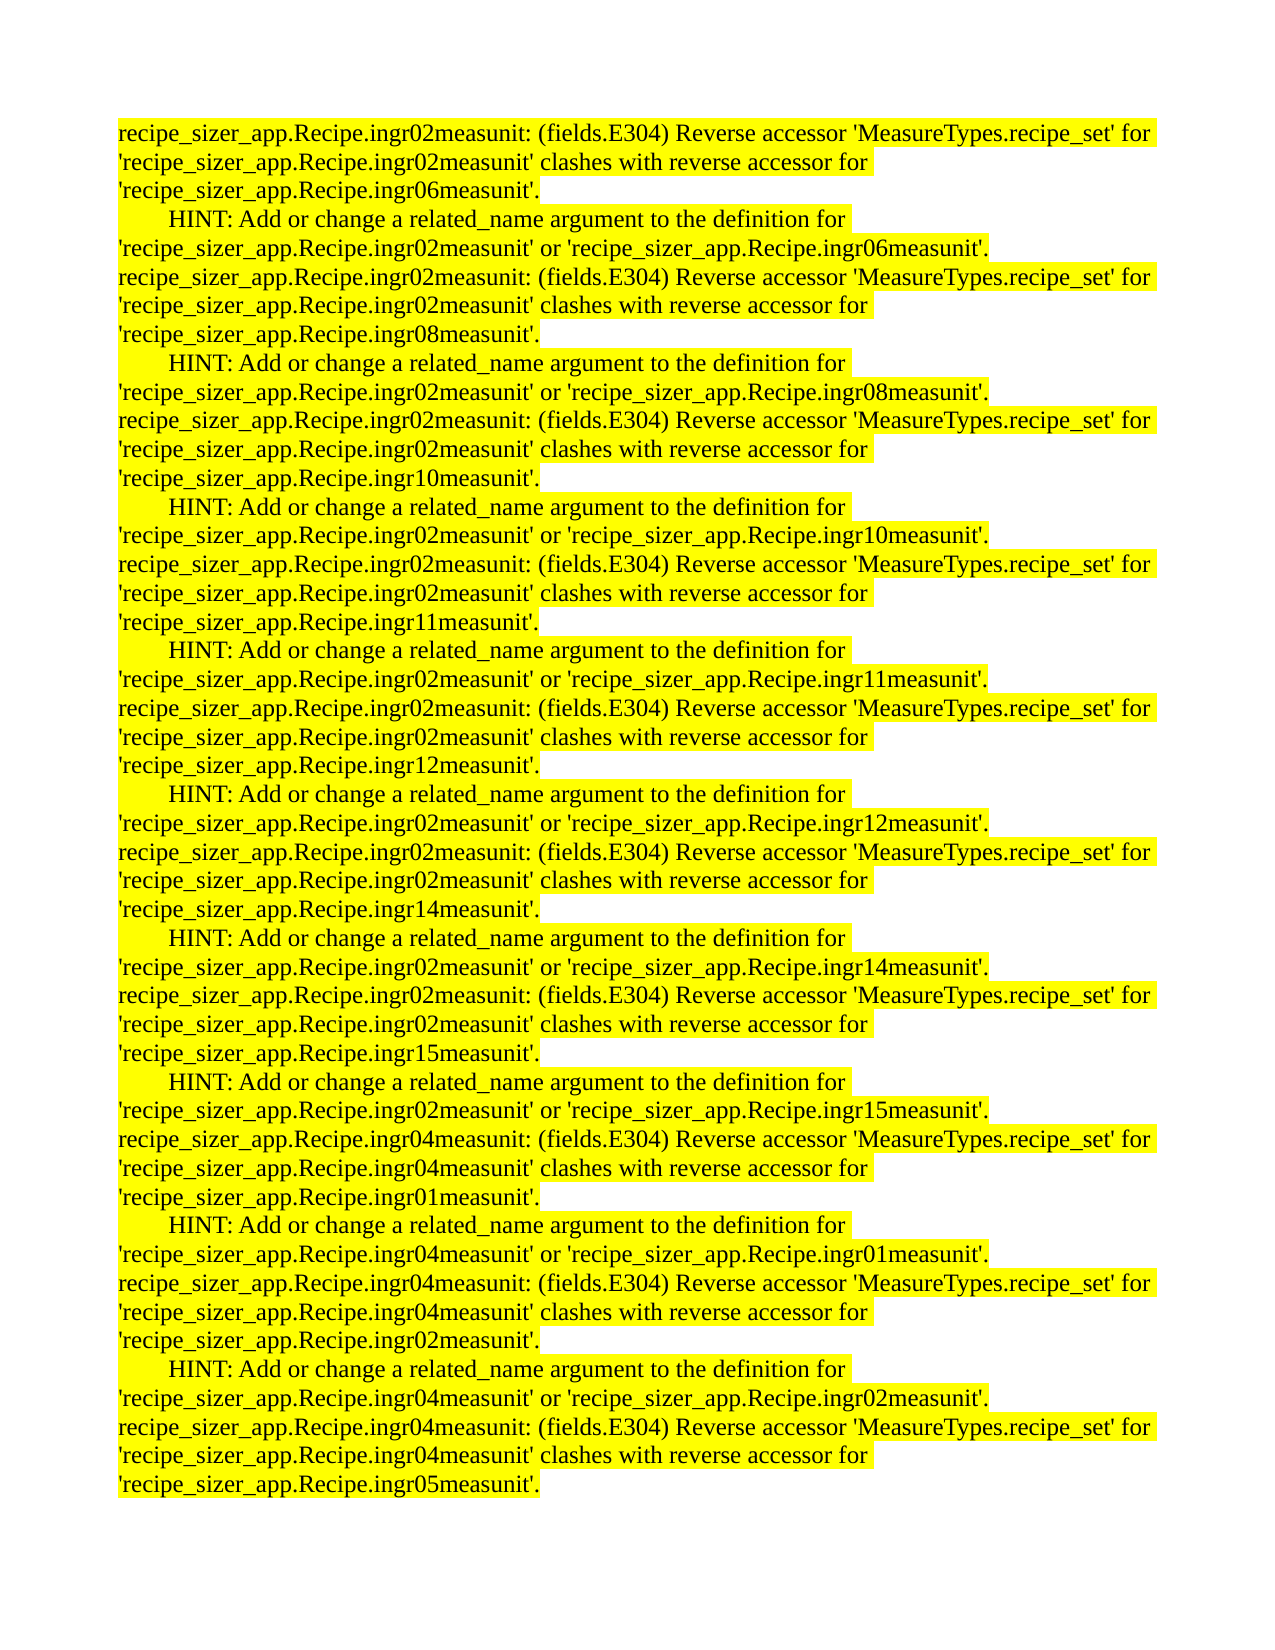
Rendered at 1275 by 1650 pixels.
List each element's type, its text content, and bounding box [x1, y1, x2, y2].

text HINT: Add or change a related_name argument to the definition for 'recipe_sizer_app.Recipe.ingr02measunit' or 'recipe_sizer_app.Recipe.ingr08measunit'. [118, 348, 1157, 406]
text recipe_sizer_app.Recipe.ingr04measunit: (fields.E304) Reverse accessor 'MeasureTypes.recipe_set' for 'recipe_sizer_app.Recipe.ingr04measunit' clashes with reverse accessor for 'recipe_sizer_app.Recipe.ingr02measunit'. [118, 1268, 1157, 1354]
text recipe_sizer_app.Recipe.ingr02measunit: (fields.E304) Reverse accessor 'MeasureTypes.recipe_set' for 'recipe_sizer_app.Recipe.ingr02measunit' clashes with reverse accessor for 'recipe_sizer_app.Recipe.ingr11measunit'. [118, 549, 1157, 636]
text HINT: Add or change a related_name argument to the definition for 'recipe_sizer_app.Recipe.ingr02measunit' or 'recipe_sizer_app.Recipe.ingr10measunit'. [118, 492, 1157, 549]
text recipe_sizer_app.Recipe.ingr02measunit: (fields.E304) Reverse accessor 'MeasureTypes.recipe_set' for 'recipe_sizer_app.Recipe.ingr02measunit' clashes with reverse accessor for 'recipe_sizer_app.Recipe.ingr06measunit'. [118, 118, 1157, 204]
text HINT: Add or change a related_name argument to the definition for 'recipe_sizer_app.Recipe.ingr04measunit' or 'recipe_sizer_app.Recipe.ingr01measunit'. [118, 1211, 1157, 1268]
text HINT: Add or change a related_name argument to the definition for 'recipe_sizer_app.Recipe.ingr02measunit' or 'recipe_sizer_app.Recipe.ingr06measunit'. [118, 204, 1157, 262]
text recipe_sizer_app.Recipe.ingr02measunit: (fields.E304) Reverse accessor 'MeasureTypes.recipe_set' for 'recipe_sizer_app.Recipe.ingr02measunit' clashes with reverse accessor for 'recipe_sizer_app.Recipe.ingr08measunit'. [118, 262, 1157, 348]
text recipe_sizer_app.Recipe.ingr02measunit: (fields.E304) Reverse accessor 'MeasureTypes.recipe_set' for 'recipe_sizer_app.Recipe.ingr02measunit' clashes with reverse accessor for 'recipe_sizer_app.Recipe.ingr10measunit'. [118, 406, 1157, 492]
text recipe_sizer_app.Recipe.ingr04measunit: (fields.E304) Reverse accessor 'MeasureTypes.recipe_set' for 'recipe_sizer_app.Recipe.ingr04measunit' clashes with reverse accessor for 'recipe_sizer_app.Recipe.ingr01measunit'. [118, 1124, 1157, 1211]
text HINT: Add or change a related_name argument to the definition for 'recipe_sizer_app.Recipe.ingr04measunit' or 'recipe_sizer_app.Recipe.ingr02measunit'. [118, 1354, 1157, 1412]
text HINT: Add or change a related_name argument to the definition for 'recipe_sizer_app.Recipe.ingr02measunit' or 'recipe_sizer_app.Recipe.ingr14measunit'. [118, 923, 1157, 981]
text recipe_sizer_app.Recipe.ingr04measunit: (fields.E304) Reverse accessor 'MeasureTypes.recipe_set' for 'recipe_sizer_app.Recipe.ingr04measunit' clashes with reverse accessor for 'recipe_sizer_app.Recipe.ingr05measunit'. [118, 1412, 1157, 1498]
text HINT: Add or change a related_name argument to the definition for 'recipe_sizer_app.Recipe.ingr02measunit' or 'recipe_sizer_app.Recipe.ingr12measunit'. [118, 779, 1157, 837]
text HINT: Add or change a related_name argument to the definition for 'recipe_sizer_app.Recipe.ingr02measunit' or 'recipe_sizer_app.Recipe.ingr15measunit'. [118, 1067, 1157, 1124]
text recipe_sizer_app.Recipe.ingr02measunit: (fields.E304) Reverse accessor 'MeasureTypes.recipe_set' for 'recipe_sizer_app.Recipe.ingr02measunit' clashes with reverse accessor for 'recipe_sizer_app.Recipe.ingr12measunit'. [118, 693, 1157, 779]
text recipe_sizer_app.Recipe.ingr02measunit: (fields.E304) Reverse accessor 'MeasureTypes.recipe_set' for 'recipe_sizer_app.Recipe.ingr02measunit' clashes with reverse accessor for 'recipe_sizer_app.Recipe.ingr14measunit'. [118, 837, 1157, 923]
text recipe_sizer_app.Recipe.ingr02measunit: (fields.E304) Reverse accessor 'MeasureTypes.recipe_set' for 'recipe_sizer_app.Recipe.ingr02measunit' clashes with reverse accessor for 'recipe_sizer_app.Recipe.ingr15measunit'. [118, 981, 1157, 1067]
text HINT: Add or change a related_name argument to the definition for 'recipe_sizer_app.Recipe.ingr02measunit' or 'recipe_sizer_app.Recipe.ingr11measunit'. [118, 636, 1157, 693]
